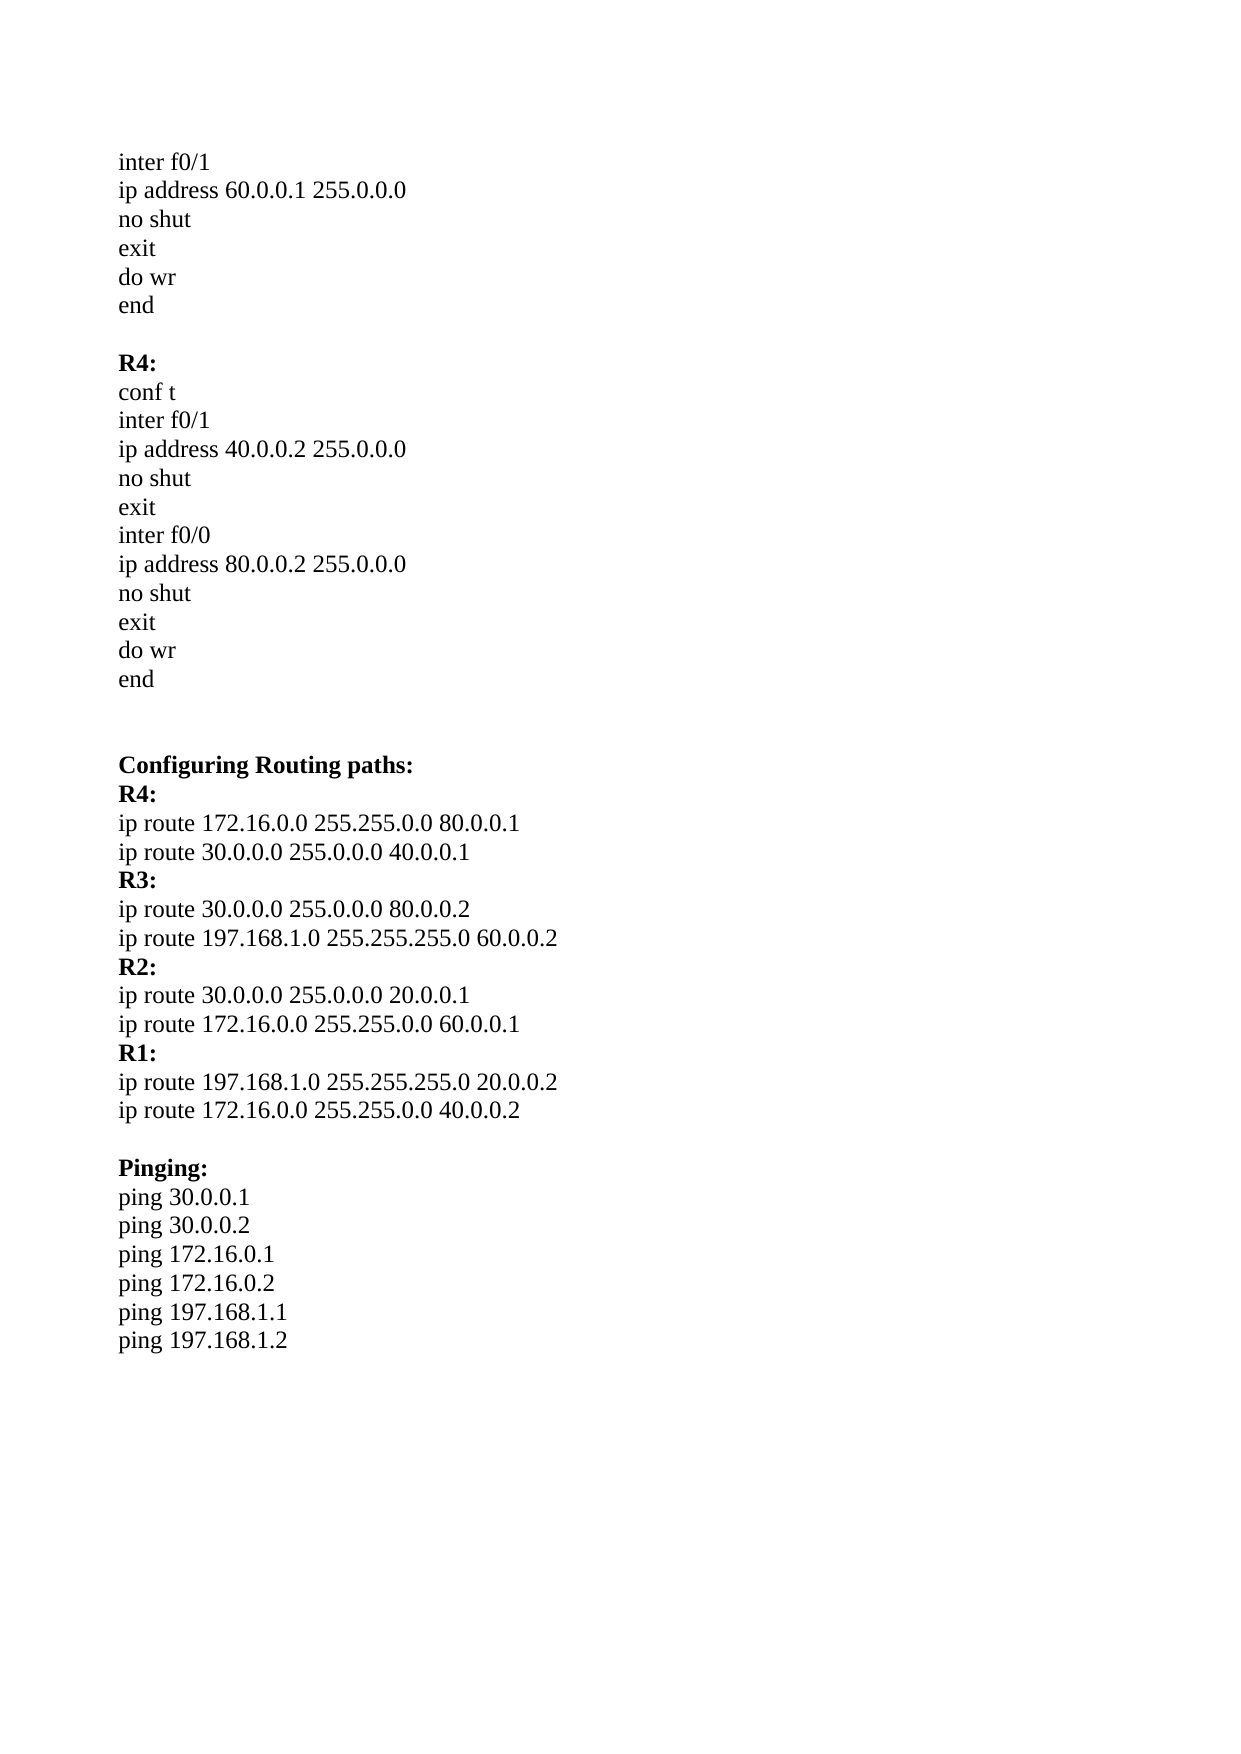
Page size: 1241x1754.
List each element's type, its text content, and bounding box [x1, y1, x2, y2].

text ip address 40.0.0.2 255.0.0.0 [118, 434, 1122, 463]
text ip route 30.0.0.0 255.0.0.0 40.0.0.1 [118, 837, 1122, 866]
text end [118, 664, 1122, 693]
text exit [118, 492, 1122, 521]
text ping 197.168.1.2 [118, 1326, 1122, 1354]
text R2: [118, 952, 1122, 981]
text ping 30.0.0.2 [118, 1211, 1122, 1239]
text do wr [118, 636, 1122, 664]
text Configuring Routing paths: [118, 751, 1122, 779]
text inter f0/0 [118, 521, 1122, 549]
text R4: [118, 779, 1122, 808]
text ping 172.16.0.1 [118, 1239, 1122, 1268]
text ip route 30.0.0.0 255.0.0.0 80.0.0.2 [118, 894, 1122, 923]
text exit [118, 233, 1122, 262]
text ip route 172.16.0.0 255.255.0.0 40.0.0.2 [118, 1096, 1122, 1124]
text exit [118, 607, 1122, 636]
text do wr [118, 262, 1122, 291]
text ping 30.0.0.1 [118, 1182, 1122, 1211]
text ip route 172.16.0.0 255.255.0.0 80.0.0.1 [118, 808, 1122, 837]
text ping 172.16.0.2 [118, 1268, 1122, 1297]
text ip route 172.16.0.0 255.255.0.0 60.0.0.1 [118, 1009, 1122, 1038]
text conf t [118, 377, 1122, 406]
text R1: [118, 1038, 1122, 1067]
text no shut [118, 578, 1122, 607]
text inter f0/1 [118, 147, 1122, 176]
text ip route 197.168.1.0 255.255.255.0 20.0.0.2 [118, 1067, 1122, 1096]
text ip route 30.0.0.0 255.0.0.0 20.0.0.1 [118, 981, 1122, 1009]
text R4: [118, 348, 1122, 377]
text end [118, 291, 1122, 319]
text ping 197.168.1.1 [118, 1297, 1122, 1326]
text inter f0/1 [118, 406, 1122, 434]
text no shut [118, 204, 1122, 233]
text Pinging: [118, 1153, 1122, 1182]
text ip address 80.0.0.2 255.0.0.0 [118, 549, 1122, 578]
text ip route 197.168.1.0 255.255.255.0 60.0.0.2 [118, 923, 1122, 952]
text no shut [118, 463, 1122, 492]
text R3: [118, 866, 1122, 894]
text ip address 60.0.0.1 255.0.0.0 [118, 176, 1122, 204]
